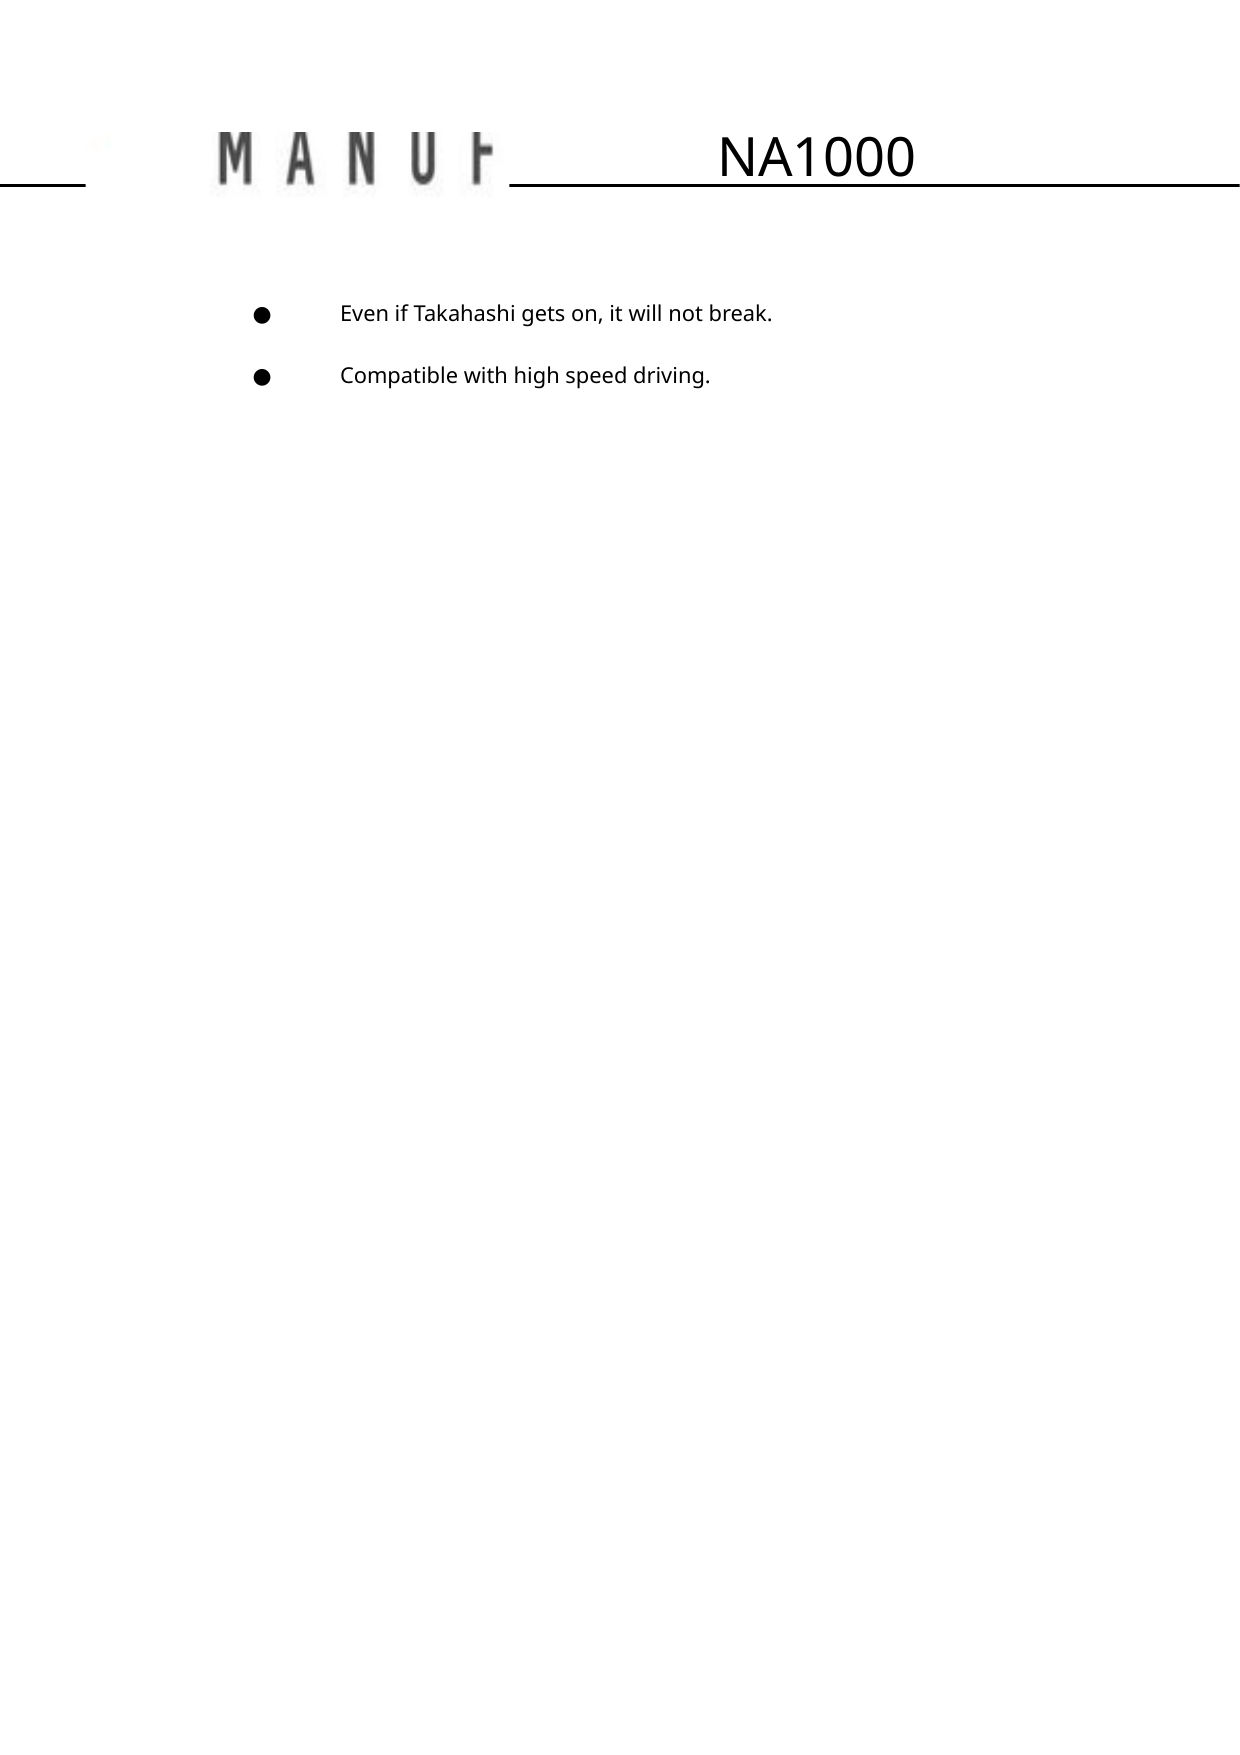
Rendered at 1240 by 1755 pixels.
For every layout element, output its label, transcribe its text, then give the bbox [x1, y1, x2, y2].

list Compatible with high speed driving. [252, 333, 1062, 396]
list Even if Takahashi gets on, it will not break. [252, 271, 1062, 333]
